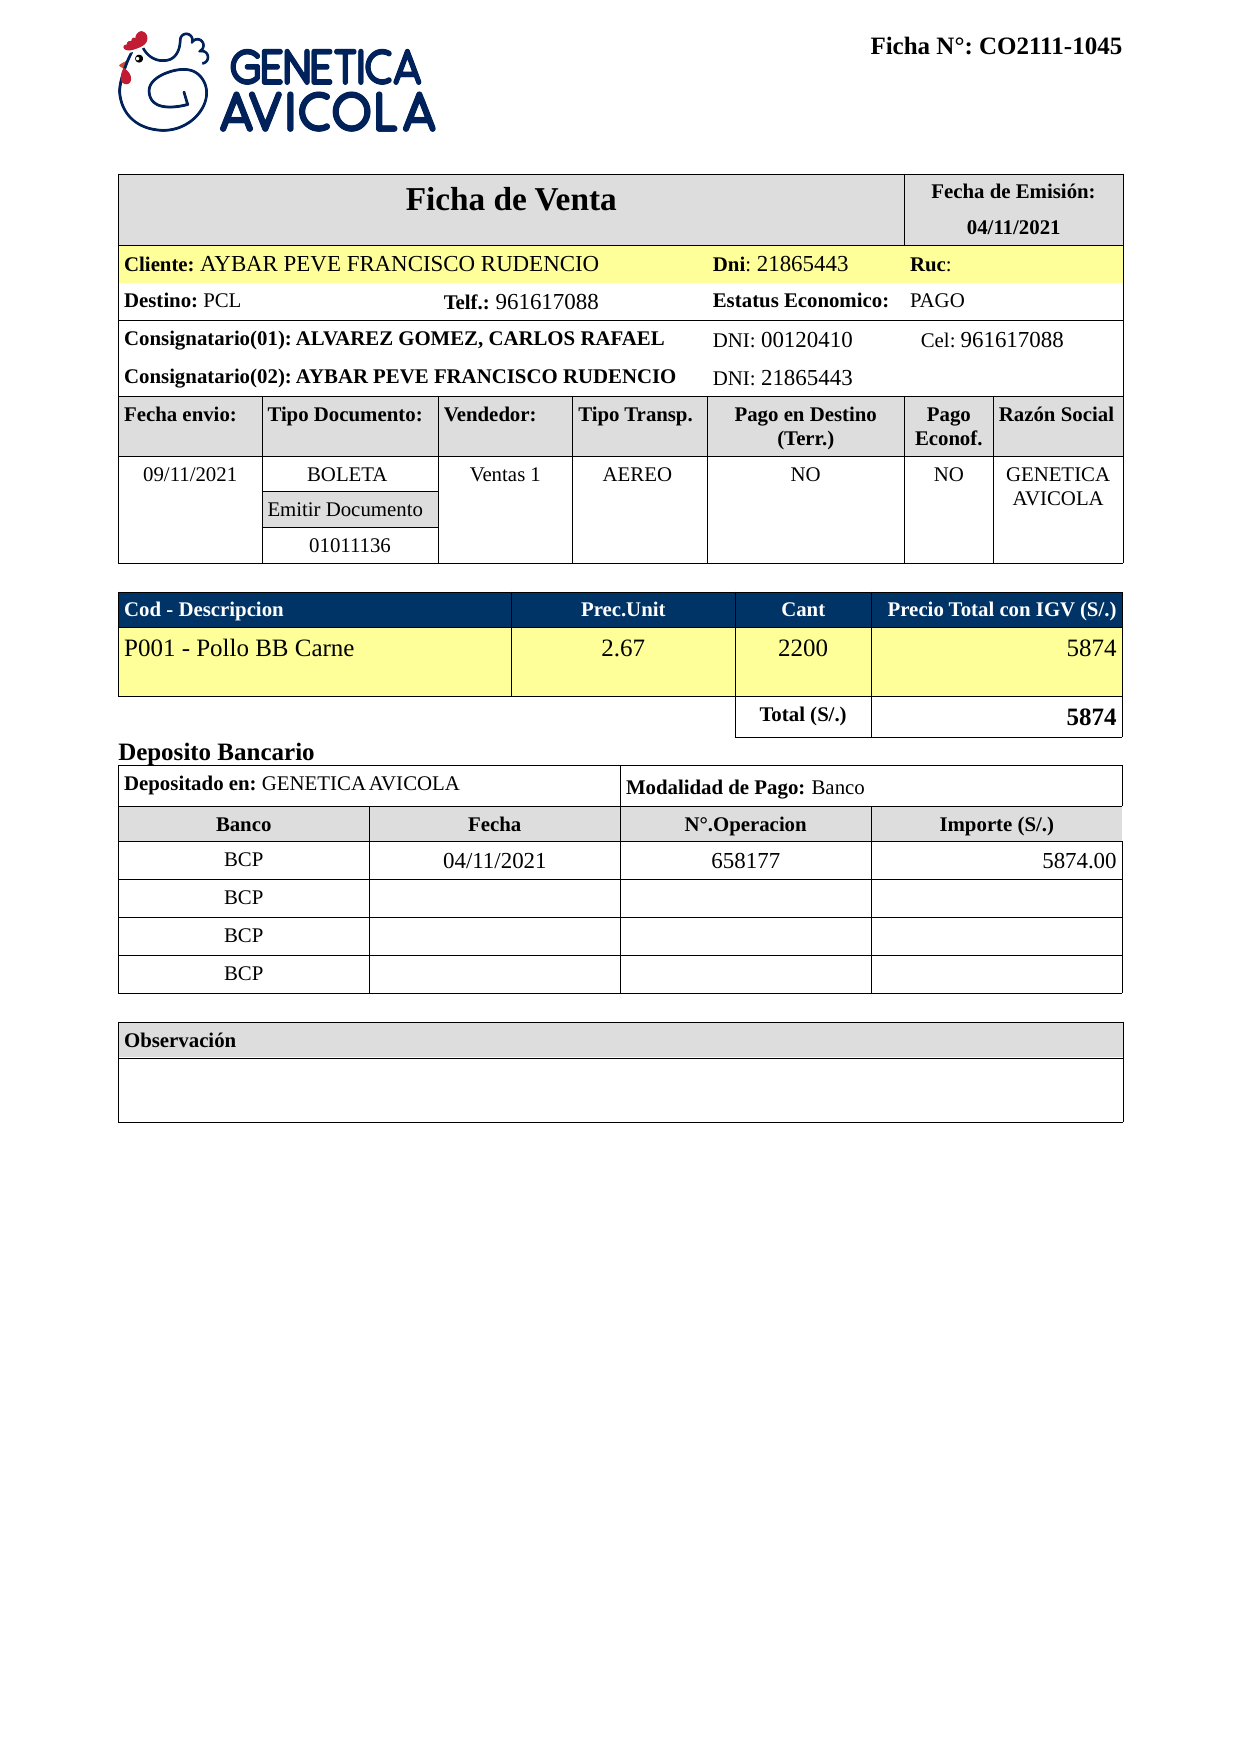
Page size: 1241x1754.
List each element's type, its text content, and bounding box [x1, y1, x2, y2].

table_header Cant [736, 593, 871, 627]
table_cell BCP [119, 880, 369, 917]
table_cell Ventas 1 [439, 457, 572, 563]
table_header Precio Total con IGV (S/.) [872, 593, 1122, 627]
table_header Fecha de Emisión: [905, 175, 1123, 209]
table_header Modalidad de Pago: Banco [621, 766, 1122, 806]
table_cell [621, 880, 871, 917]
table_cell BCP [119, 918, 369, 955]
table_header Prec.Unit [512, 593, 735, 627]
table_cell PAGO [904, 283, 1123, 320]
table_cell [370, 918, 620, 955]
table_cell Razón Social [994, 397, 1123, 456]
table_cell N°.Operacion [621, 807, 871, 841]
table_cell Telf.: 961617088 [438, 283, 707, 320]
table_cell Estatus Economico: [707, 283, 904, 320]
table_cell GENETICA AVICOLA [994, 457, 1123, 563]
table_cell Cel: 961617088 [915, 321, 1123, 358]
table_cell 04/11/2021 [370, 842, 620, 879]
table_cell DNI: 21865443 [707, 358, 1123, 396]
table_cell Importe (S/.) [872, 807, 1122, 841]
table_cell 658177 [621, 842, 871, 879]
table_cell Fecha [370, 807, 620, 841]
table_cell 04/11/2021 [905, 209, 1123, 245]
table_cell Vendedor: [439, 397, 572, 456]
table_cell [872, 880, 1122, 917]
table_cell [621, 956, 871, 993]
table_header Ficha de Venta [119, 175, 904, 245]
table_cell NO [905, 457, 993, 563]
table_cell NO [708, 457, 904, 563]
table_cell Dni: 21865443 [707, 246, 904, 283]
table_cell P001 - Pollo BB Carne [119, 628, 511, 696]
table_cell AEREO [573, 457, 707, 563]
table_cell Emitir Documento [263, 492, 438, 527]
table_cell [370, 956, 620, 993]
text Deposito Bancario [118, 737, 1122, 765]
table_cell Cliente: AYBAR PEVE FRANCISCO RUDENCIO [119, 246, 707, 283]
table_cell [872, 956, 1122, 993]
table_cell Total (S/.) [736, 697, 871, 737]
picture [118, 31, 436, 132]
table_cell [621, 918, 871, 955]
table_cell Destino: PCL [119, 283, 438, 320]
table_cell [872, 918, 1122, 955]
table_cell [118, 697, 511, 737]
table_header Depositado en: GENETICA AVICOLA [119, 766, 620, 806]
table_cell Pago en Destino (Terr.) [708, 397, 904, 456]
table_cell 2.67 [512, 628, 735, 696]
table_cell Fecha envio: [119, 397, 262, 456]
table_cell Tipo Transp. [573, 397, 707, 456]
table_cell Pago Econof. [905, 397, 993, 456]
table_cell 2200 [736, 628, 871, 696]
table_cell 01011136 [263, 528, 438, 563]
table_cell 5874 [872, 628, 1122, 696]
table_cell 5874.00 [872, 842, 1122, 879]
table_cell BCP [119, 842, 369, 879]
table_cell Consignatario(01): ALVAREZ GOMEZ, CARLOS RAFAEL [119, 321, 707, 358]
table_cell [511, 697, 735, 737]
table_cell BCP [119, 956, 369, 993]
table_cell [370, 880, 620, 917]
table_header Observación [119, 1023, 1123, 1057]
table_cell Tipo Documento: [263, 397, 438, 456]
table_cell [119, 1059, 1123, 1122]
table_cell 5874 [872, 697, 1122, 737]
table_header Cod - Descripcion [119, 593, 511, 627]
table_cell DNI: 00120410 [707, 321, 915, 358]
table_cell BOLETA [263, 457, 438, 491]
table_cell Banco [119, 807, 369, 841]
table_cell Consignatario(02): AYBAR PEVE FRANCISCO RUDENCIO [119, 358, 707, 396]
table_cell Ruc: [904, 246, 1123, 283]
table_cell 09/11/2021 [119, 457, 262, 563]
